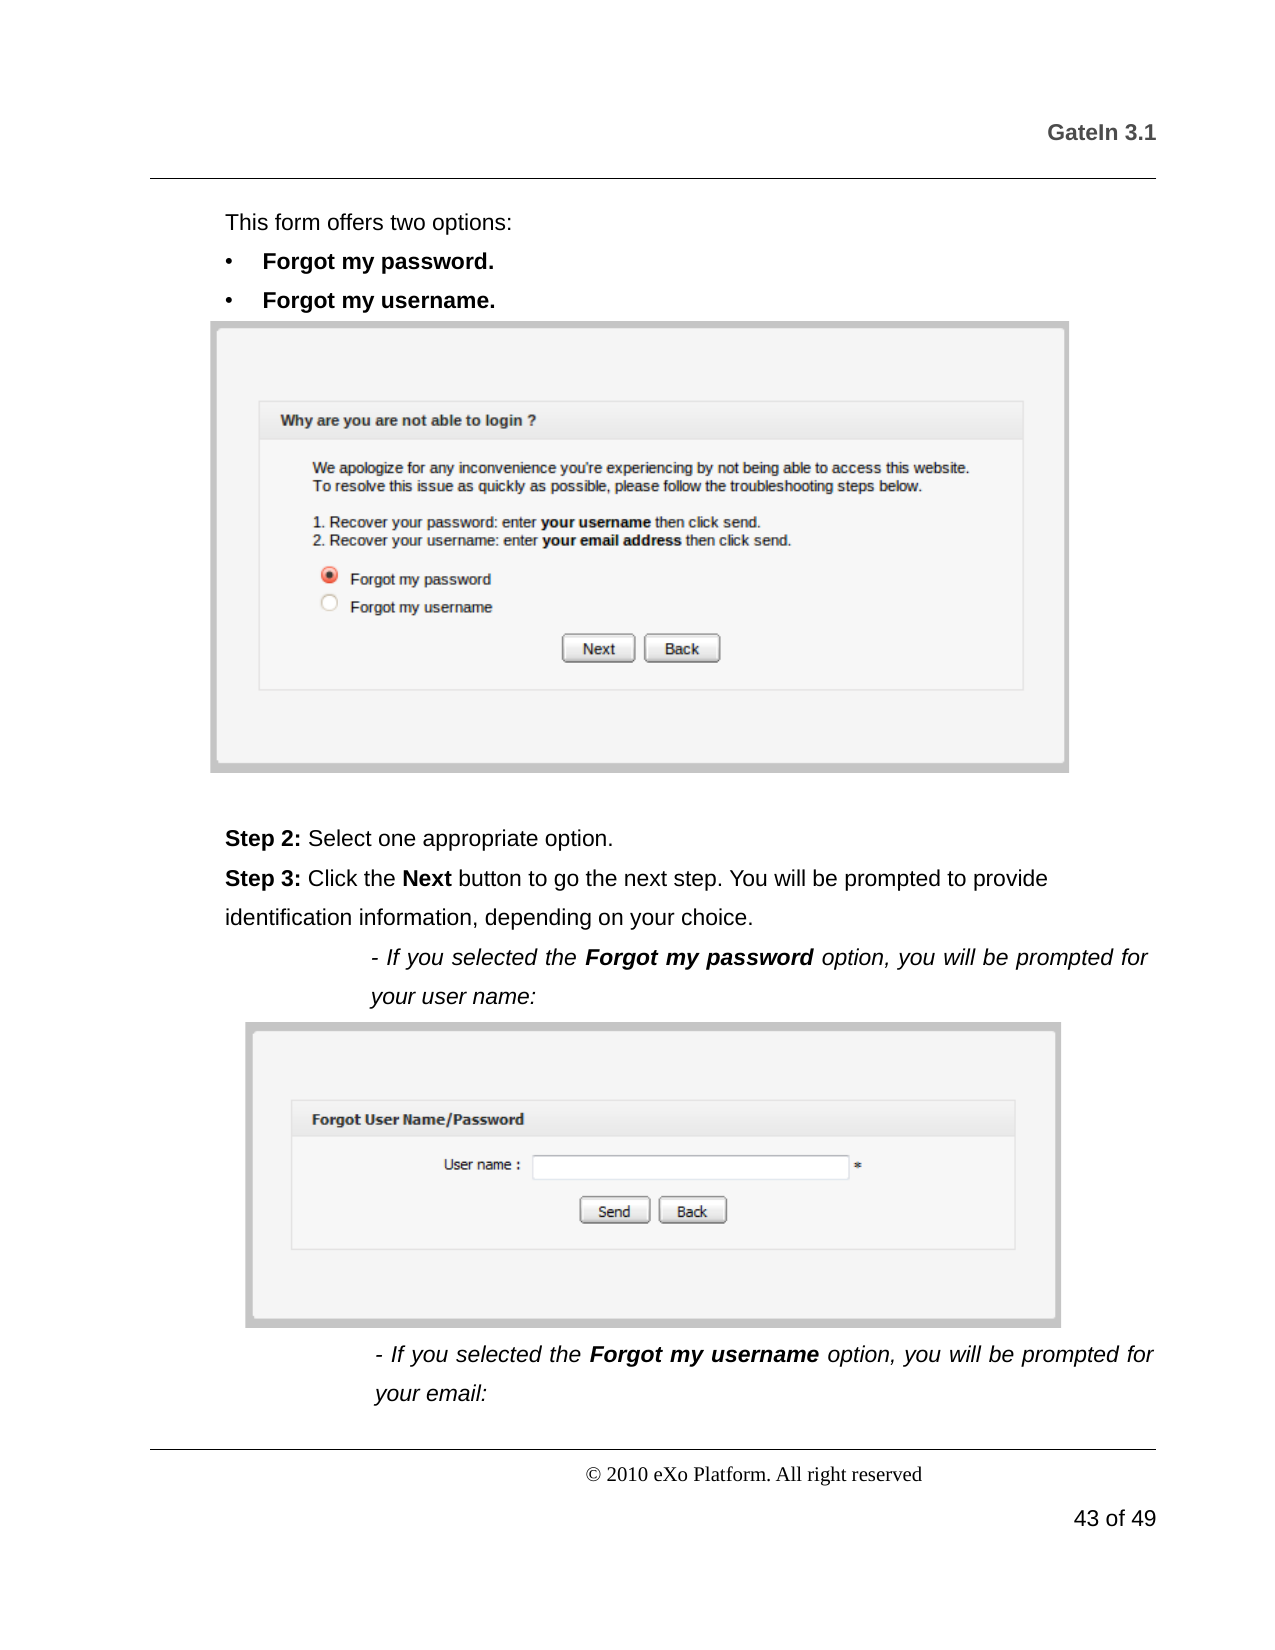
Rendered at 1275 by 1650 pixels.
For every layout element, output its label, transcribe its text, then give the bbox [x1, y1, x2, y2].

picture [210, 321, 1070, 773]
list Step 2: Select one appropriate option. [187, 825, 1156, 851]
list Forgot my username. [225, 287, 1156, 314]
picture [245, 1022, 1062, 1328]
list This form offers two options: [187, 208, 1156, 235]
list - If you selected the Forgot my password option, you will be prompted for your user name: [150, 943, 1156, 1009]
list Forgot my password. [225, 248, 1156, 274]
list - If you selected the Forgot my username option, you will be prompted for your email: [337, 1022, 1156, 1407]
list Step 3: Click the Next button to go the next step. You will be prompted to provide identification information, depending on your choice. [187, 864, 1156, 930]
